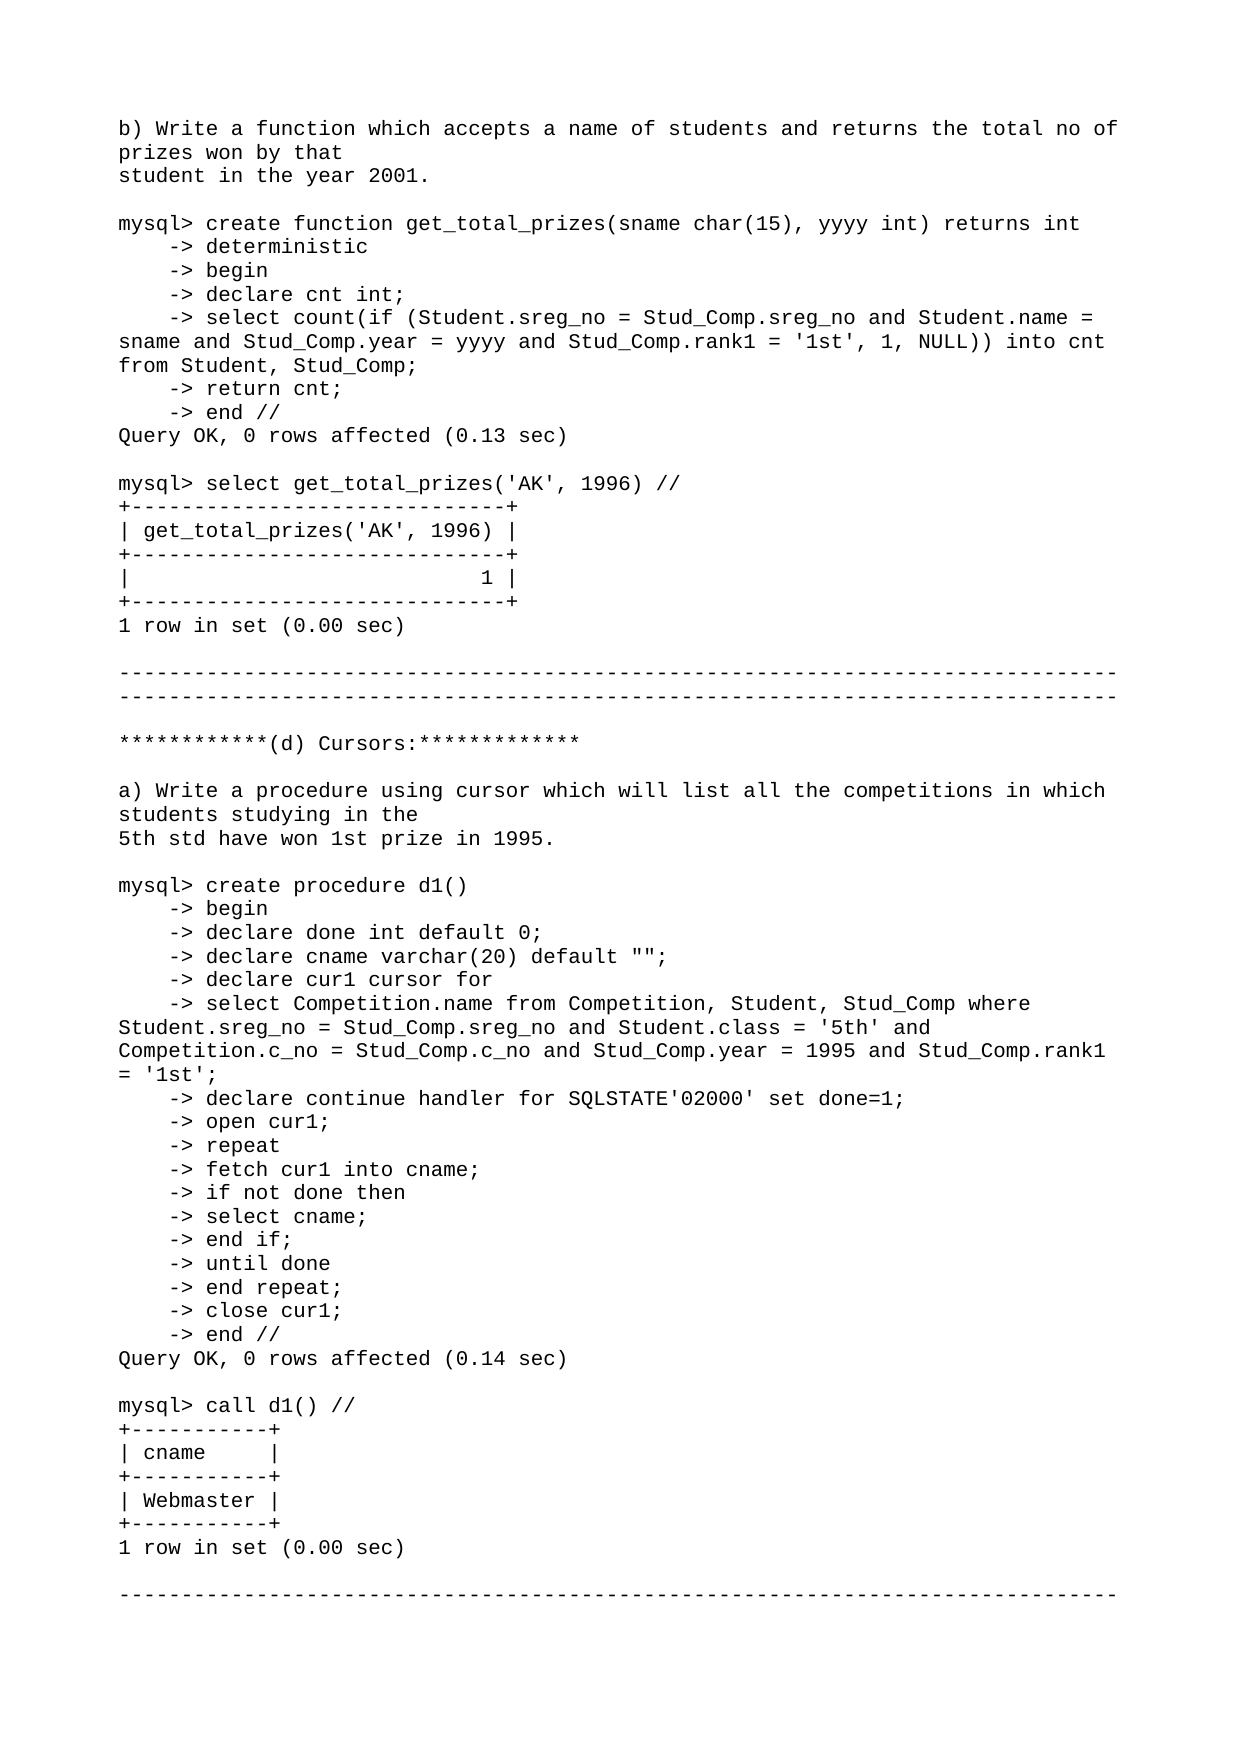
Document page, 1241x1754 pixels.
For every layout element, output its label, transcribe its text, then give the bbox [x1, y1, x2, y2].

text -------------------------------------------------------------------------------- [118, 1584, 1122, 1608]
text -> begin [118, 260, 1122, 284]
text -> select Competition.name from Competition, Student, Stud_Comp where Student.sreg_no = Stud_Comp.sreg_no and Student.class = '5th' and Competition.c_no = Stud_Comp.c_no and Stud_Comp.year = 1995 and Stud_Comp.rank1 = '1st'; [118, 993, 1122, 1088]
text | 1 | [118, 567, 1122, 591]
text -> deterministic [118, 236, 1122, 260]
text mysql> create function get_total_prizes(sname char(15), yyyy int) returns int [118, 213, 1122, 236]
text +------------------------------+ [118, 544, 1122, 567]
text | Webmaster | [118, 1489, 1122, 1513]
text +-----------+ [118, 1466, 1122, 1489]
text | get_total_prizes('AK', 1996) | [118, 520, 1122, 544]
text -> end // [118, 1324, 1122, 1348]
text mysql> select get_total_prizes('AK', 1996) // [118, 473, 1122, 496]
text -> select cname; [118, 1206, 1122, 1229]
text ************(d) Cursors:************* [118, 733, 1122, 757]
text -> if not done then [118, 1182, 1122, 1206]
text -> end if; [118, 1229, 1122, 1253]
text Query OK, 0 rows affected (0.14 sec) [118, 1348, 1122, 1371]
text -> close cur1; [118, 1300, 1122, 1324]
text mysql> call d1() // [118, 1395, 1122, 1419]
text Query OK, 0 rows affected (0.13 sec) [118, 426, 1122, 449]
text 5th std have won 1st prize in 1995. [118, 827, 1122, 851]
text -> open cur1; [118, 1111, 1122, 1135]
text student in the year 2001. [118, 165, 1122, 189]
text -> end // [118, 402, 1122, 426]
text -> select count(if (Student.sreg_no = Stud_Comp.sreg_no and Student.name = sname and Stud_Comp.year = yyyy and Stud_Comp.rank1 = '1st', 1, NULL)) into cnt from Student, Stud_Comp; [118, 307, 1122, 378]
text mysql> create procedure d1() [118, 875, 1122, 898]
text -> begin [118, 898, 1122, 922]
text -> fetch cur1 into cname; [118, 1158, 1122, 1182]
text -> until done [118, 1253, 1122, 1277]
text +------------------------------+ [118, 496, 1122, 520]
text b) Write a function which accepts a name of students and returns the total no of prizes won by that [118, 118, 1122, 165]
text +------------------------------+ [118, 591, 1122, 615]
text 1 row in set (0.00 sec) [118, 615, 1122, 638]
text -> repeat [118, 1135, 1122, 1158]
text -> declare cnt int; [118, 284, 1122, 307]
text -> declare cur1 cursor for [118, 969, 1122, 993]
text -> end repeat; [118, 1277, 1122, 1300]
text | cname | [118, 1442, 1122, 1466]
text 1 row in set (0.00 sec) [118, 1537, 1122, 1561]
text -------------------------------------------------------------------------------- [118, 662, 1122, 686]
text -------------------------------------------------------------------------------- [118, 686, 1122, 709]
text a) Write a procedure using cursor which will list all the competitions in which students studying in the [118, 780, 1122, 827]
text -> return cnt; [118, 378, 1122, 402]
text -> declare cname varchar(20) default ""; [118, 946, 1122, 969]
text -> declare continue handler for SQLSTATE'02000' set done=1; [118, 1088, 1122, 1111]
text +-----------+ [118, 1513, 1122, 1537]
text -> declare done int default 0; [118, 922, 1122, 946]
text +-----------+ [118, 1419, 1122, 1442]
